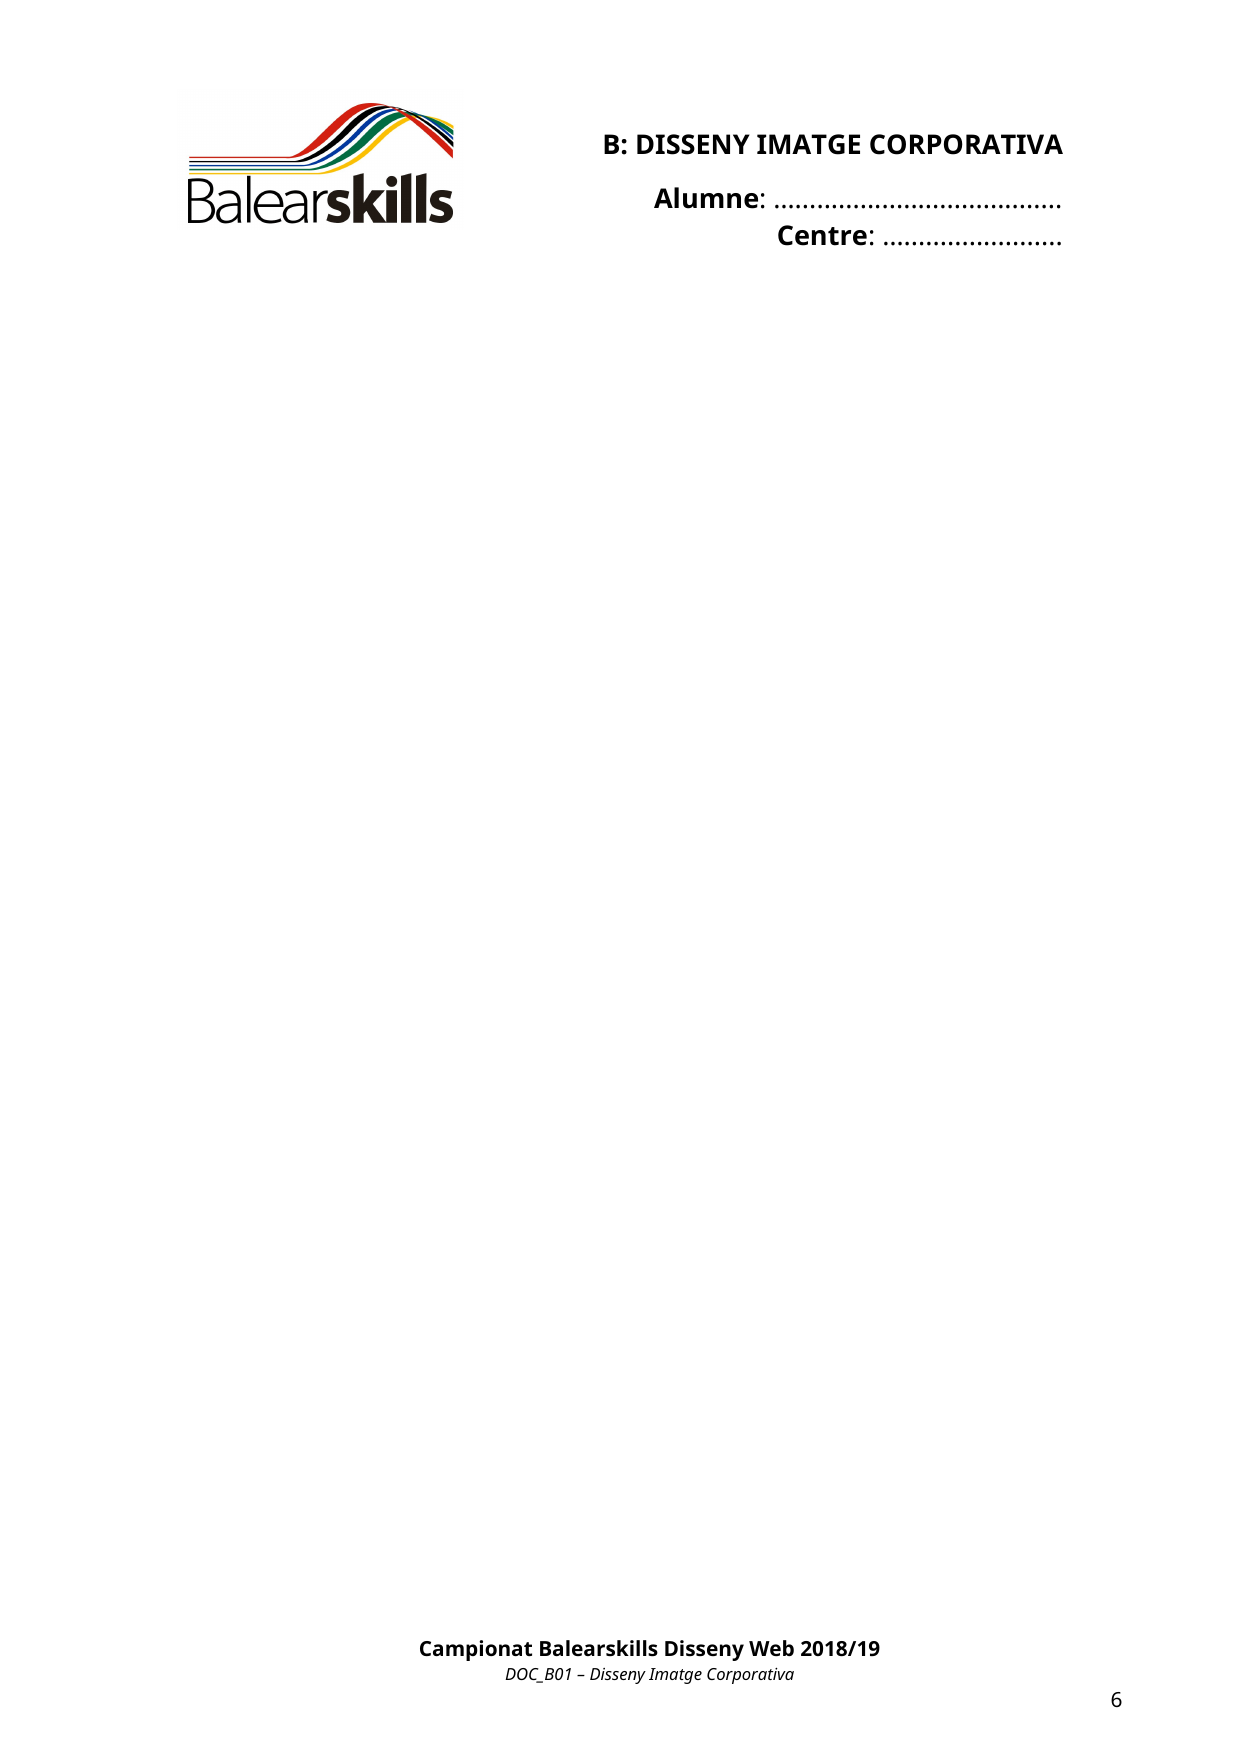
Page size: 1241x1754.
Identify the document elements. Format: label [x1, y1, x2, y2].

picture [177, 89, 465, 230]
